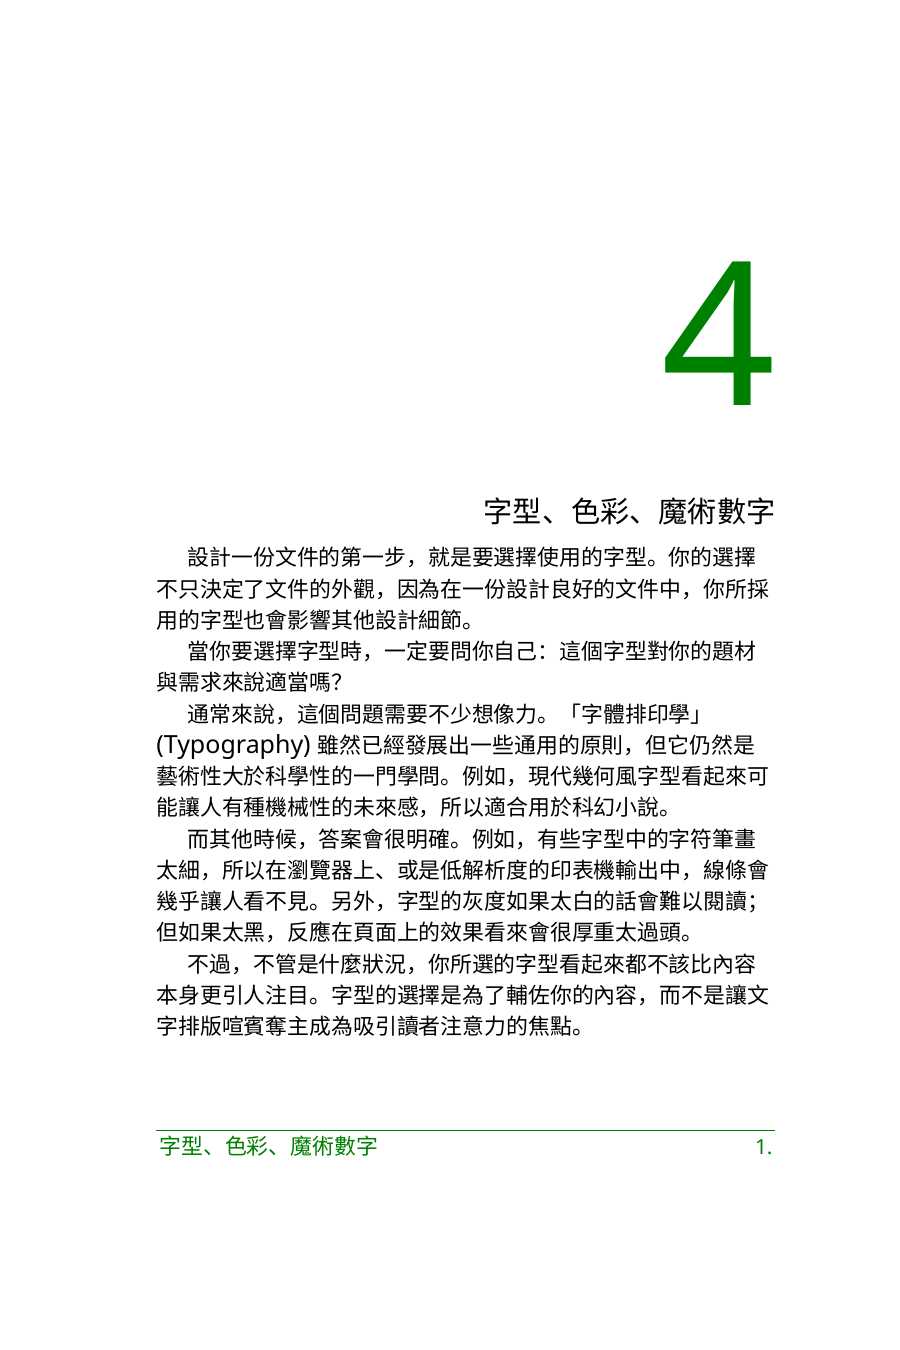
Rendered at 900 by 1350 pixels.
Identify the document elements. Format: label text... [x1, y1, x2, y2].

text 設計一份文件的第一步，就是要選擇使用的字型。你的選擇不只決定了文件的外觀，因為在一份設計良好的文件中，你所採用的字型也會影響其他設計細節。 [156, 541, 775, 634]
subtitle 字型、色彩、魔術數字 [156, 489, 775, 531]
text 不過，不管是什麼狀況，你所選的字型看起來都不該比內容本身更引人注目。字型的選擇是為了輔佐你的內容，而不是讓文字排版喧賓奪主成為吸引讀者注意力的焦點。 [156, 947, 775, 1041]
text 通常來說，這個問題需要不少想像力。「字體排印學」 (Typography) 雖然已經發展出一些通用的原則，但它仍然是藝術性大於科學性的一門學問。例如，現代幾何風字型看起來可能讓人有種機械性的未來感，所以適合用於科幻小說。 [156, 697, 775, 822]
text 4 [156, 192, 775, 464]
text 當你要選擇字型時，一定要問你自己：這個字型對你的題材與需求來說適當嗎？ [156, 634, 775, 697]
text 而其他時候，答案會很明確。例如，有些字型中的字符筆畫太細，所以在瀏覽器上、或是低解析度的印表機輸出中，線條會幾乎讓人看不見。另外，字型的灰度如果太白的話會難以閱讀；但如果太黑，反應在頁面上的效果看來會很厚重太過頭。 [156, 822, 775, 947]
